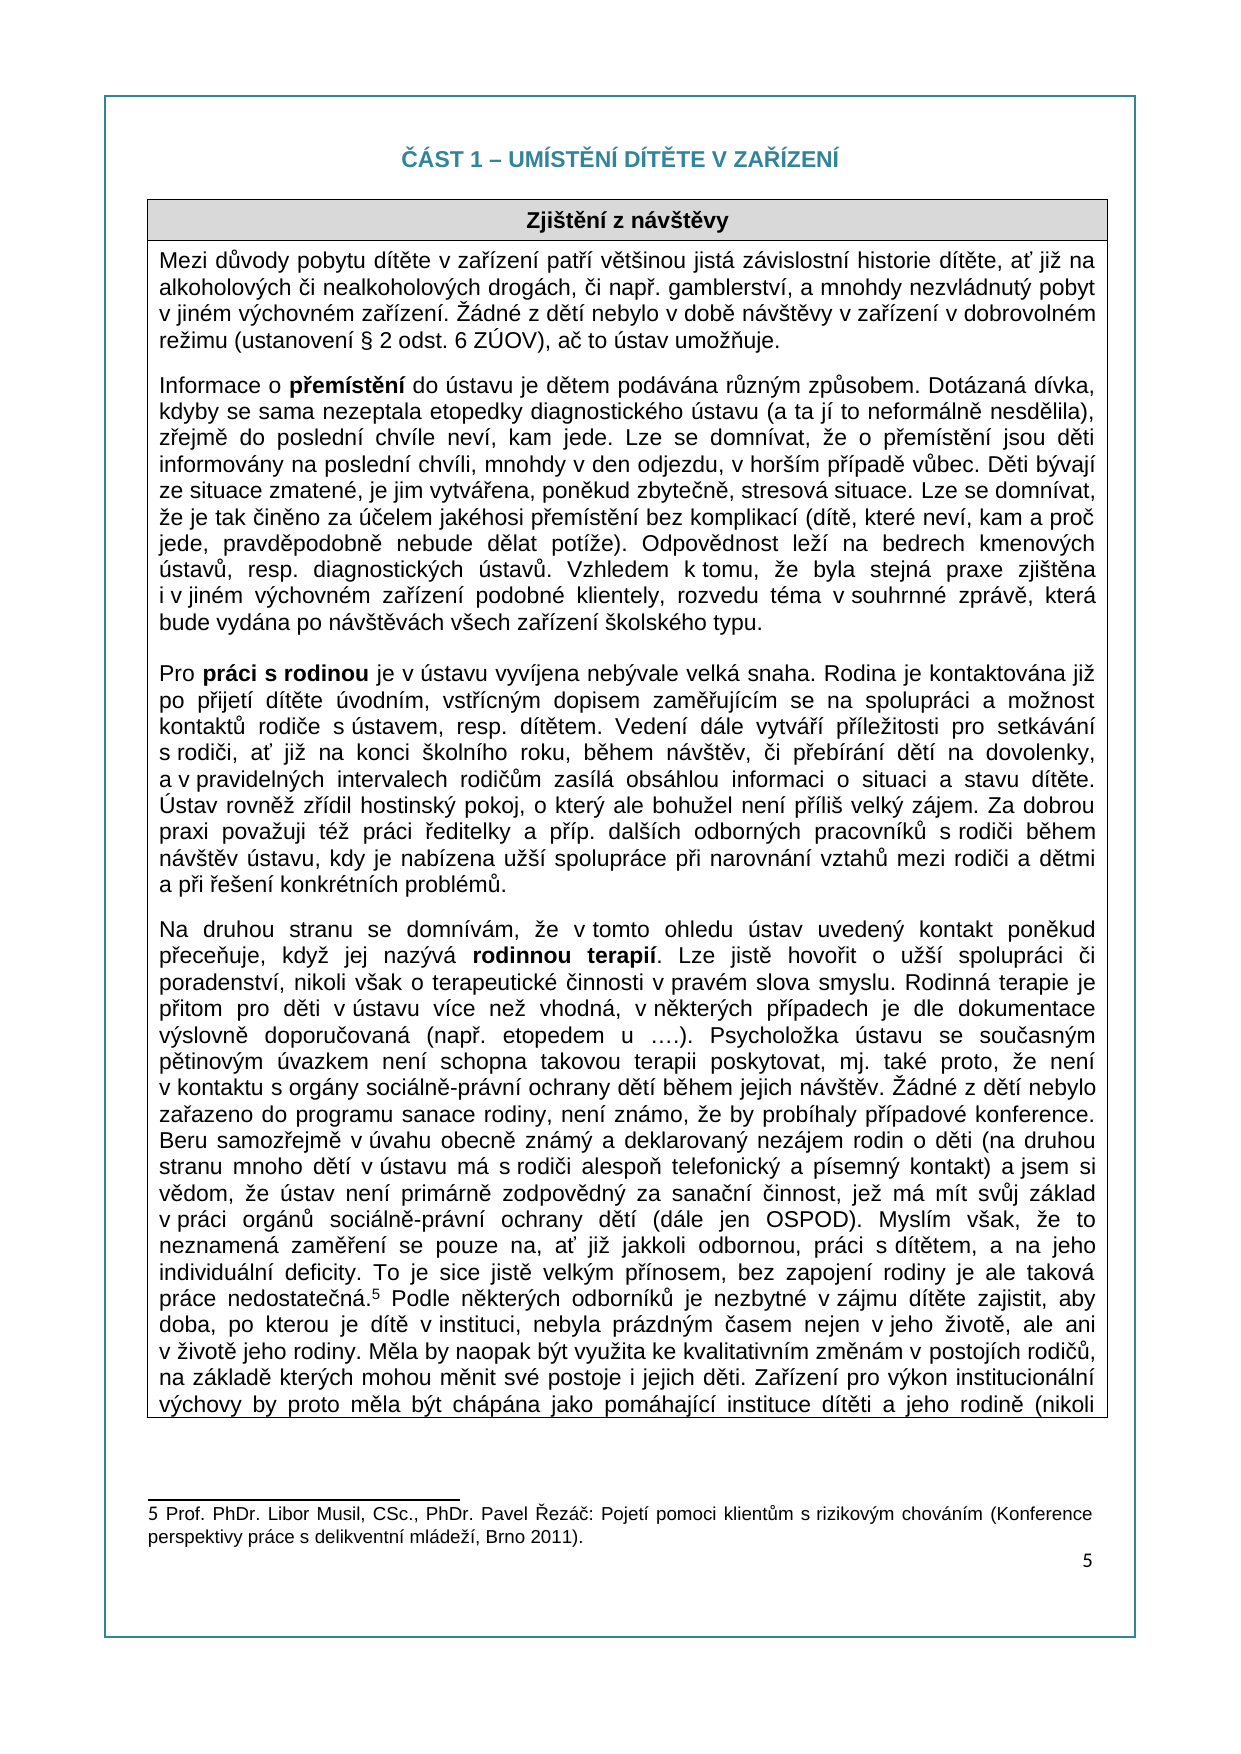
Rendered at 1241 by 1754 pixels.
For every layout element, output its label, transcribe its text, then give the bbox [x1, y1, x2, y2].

table_header Zjištění z návštěvy [148, 200, 1107, 240]
text ČÁST 1 – UMÍSTĚNÍ DÍTĚTE V ZAŘÍZENÍ [148, 146, 1092, 172]
table_cell Mezi důvody pobytu dítěte v zařízení patří většinou jistá závislostní historie dítěte, ať již na alkoholových či nealkoholových drogách, či např. gamblerství, a mnohdy nezvládnutý pobyt v jiném výchovném zařízení. Žádné z dětí nebylo v době návštěvy v zařízení v dobrovolném režimu (ustanovení § 2 odst. 6 ZÚOV), ač to ústav umožňuje. Informace o přemístění do ústavu je dětem podávána různým způsobem. Dotázaná dívka, kdyby se sama nezeptala etopedky diagnostického ústavu (a ta jí to neformálně nesdělila), zřejmě do poslední chvíle neví, kam jede. Lze se domnívat, že o přemístění jsou děti informovány na poslední chvíli, mnohdy v den odjezdu, v horším případě vůbec. Děti bývají ze situace zmatené, je jim vytvářena, poněkud zbytečně, stresová situace. Lze se domnívat, že je tak činěno za účelem jakéhosi přemístění bez komplikací (dítě, které neví, kam a proč jede, pravděpodobně nebude dělat potíže). Odpovědnost leží na bedrech kmenových ústavů, resp. diagnostických ústavů. Vzhledem k tomu, že byla stejná praxe zjištěna i v jiném výchovném zařízení podobné klientely, rozvedu téma v souhrnné zprávě, která bude vydána po návštěvách všech zařízení školského typu. Pro práci s rodinou je v ústavu vyvíjena nebývale velká snaha. Rodina je kontaktována již po přijetí dítěte úvodním, vstřícným dopisem zaměřujícím se na spolupráci a možnost kontaktů rodiče s ústavem, resp. dítětem. Vedení dále vytváří příležitosti pro setkávání s rodiči, ať již na konci školního roku, během návštěv, či přebírání dětí na dovolenky, a v pravidelných intervalech rodičům zasílá obsáhlou informaci o situaci a stavu dítěte. Ústav rovněž zřídil hostinský pokoj, o který ale bohužel není příliš velký zájem. Za dobrou praxi považuji též práci ředitelky a příp. dalších odborných pracovníků s rodiči během návštěv ústavu, kdy je nabízena užší spolupráce při narovnání vztahů mezi rodiči a dětmi a při řešení konkrétních problémů. Na druhou stranu se domnívám, že v tomto ohledu ústav uvedený kontakt poněkud přeceňuje, když jej nazývá rodinnou terapií. Lze jistě hovořit o užší spolupráci či poradenství, nikoli však o terapeutické činnosti v pravém slova smyslu. Rodinná terapie je přitom pro děti v ústavu více než vhodná, v některých případech je dle dokumentace výslovně doporučovaná (např. etopedem u ….). Psycholožka ústavu se současným pětinovým úvazkem není schopna takovou terapii poskytovat, mj. také proto, že není v kontaktu s orgány sociálně-právní ochrany dětí během jejich návštěv. Žádné z dětí nebylo zařazeno do programu sanace rodiny, není známo, že by probíhaly případové konference. Beru samozřejmě v úvahu obecně známý a deklarovaný nezájem rodin o děti (na druhou stranu mnoho dětí v ústavu má s rodiči alespoň telefonický a písemný kontakt) a jsem si vědom, že ústav není primárně zodpovědný za sanační činnost, jež má mít svůj základ v práci orgánů sociálně-právní ochrany dětí (dále jen OSPOD). Myslím však, že to neznamená zaměření se pouze na, ať již jakkoli odbornou, práci s dítětem, a na jeho individuální deficity. To je sice jistě velkým přínosem, bez zapojení rodiny je ale taková práce nedostatečná. Podle některých odborníků je nezbytné v zájmu dítěte zajistit, aby doba, po kterou je dítě v instituci, nebyla prázdným časem nejen v jeho životě, ale ani v životě jeho rodiny. Měla by naopak být využita ke kvalitativním změnám v postojích rodičů, na základě kterých mohou měnit své postoje i jejich děti. Zařízení pro výkon institucionální výchovy by proto měla být chápána jako pomáhající instituce dítěti a jeho rodině (nikoli [148, 241, 1107, 1417]
